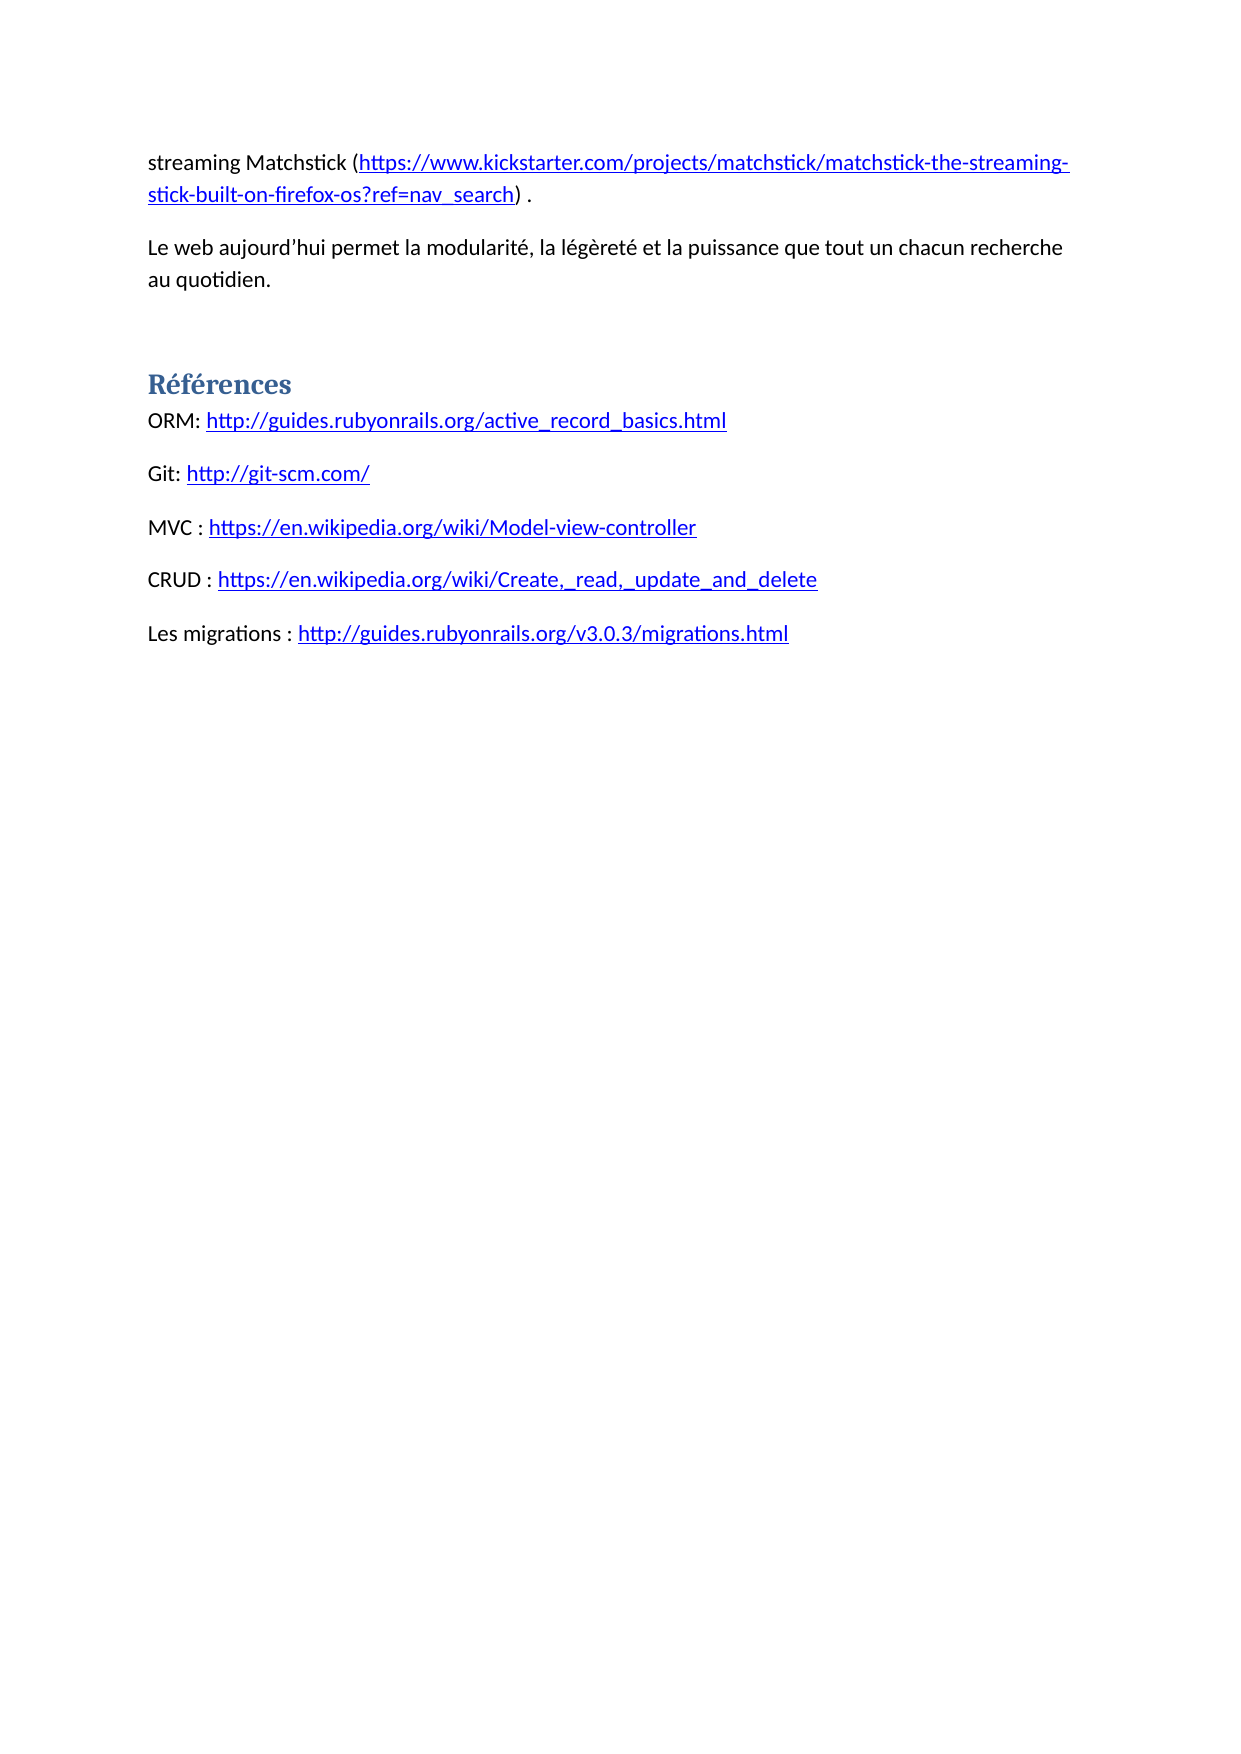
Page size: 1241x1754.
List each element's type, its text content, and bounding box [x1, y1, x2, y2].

text CRUD : https://en.wikipedia.org/wiki/Create,_read,_update_and_delete [148, 566, 1093, 594]
text MVC : https://en.wikipedia.org/wiki/Model-view-controller [148, 513, 1093, 541]
text ORM: http://guides.rubyonrails.org/active_record_basics.html [148, 407, 1093, 434]
subtitle Références [148, 368, 1093, 402]
text Git: http://git-scm.com/ [148, 459, 1093, 488]
text streaming Matchstick (https://www.kickstarter.com/projects/matchstick/matchstick-the-streaming-stick-built-on-firefox-os?ref=nav_search) . [148, 148, 1093, 208]
text Le web aujourd’hui permet la modularité, la légèreté et la puissance que tout un chacun recherche au quotidien. [148, 233, 1093, 293]
text Les migrations : http://guides.rubyonrails.org/v3.0.3/migrations.html [148, 619, 1093, 647]
